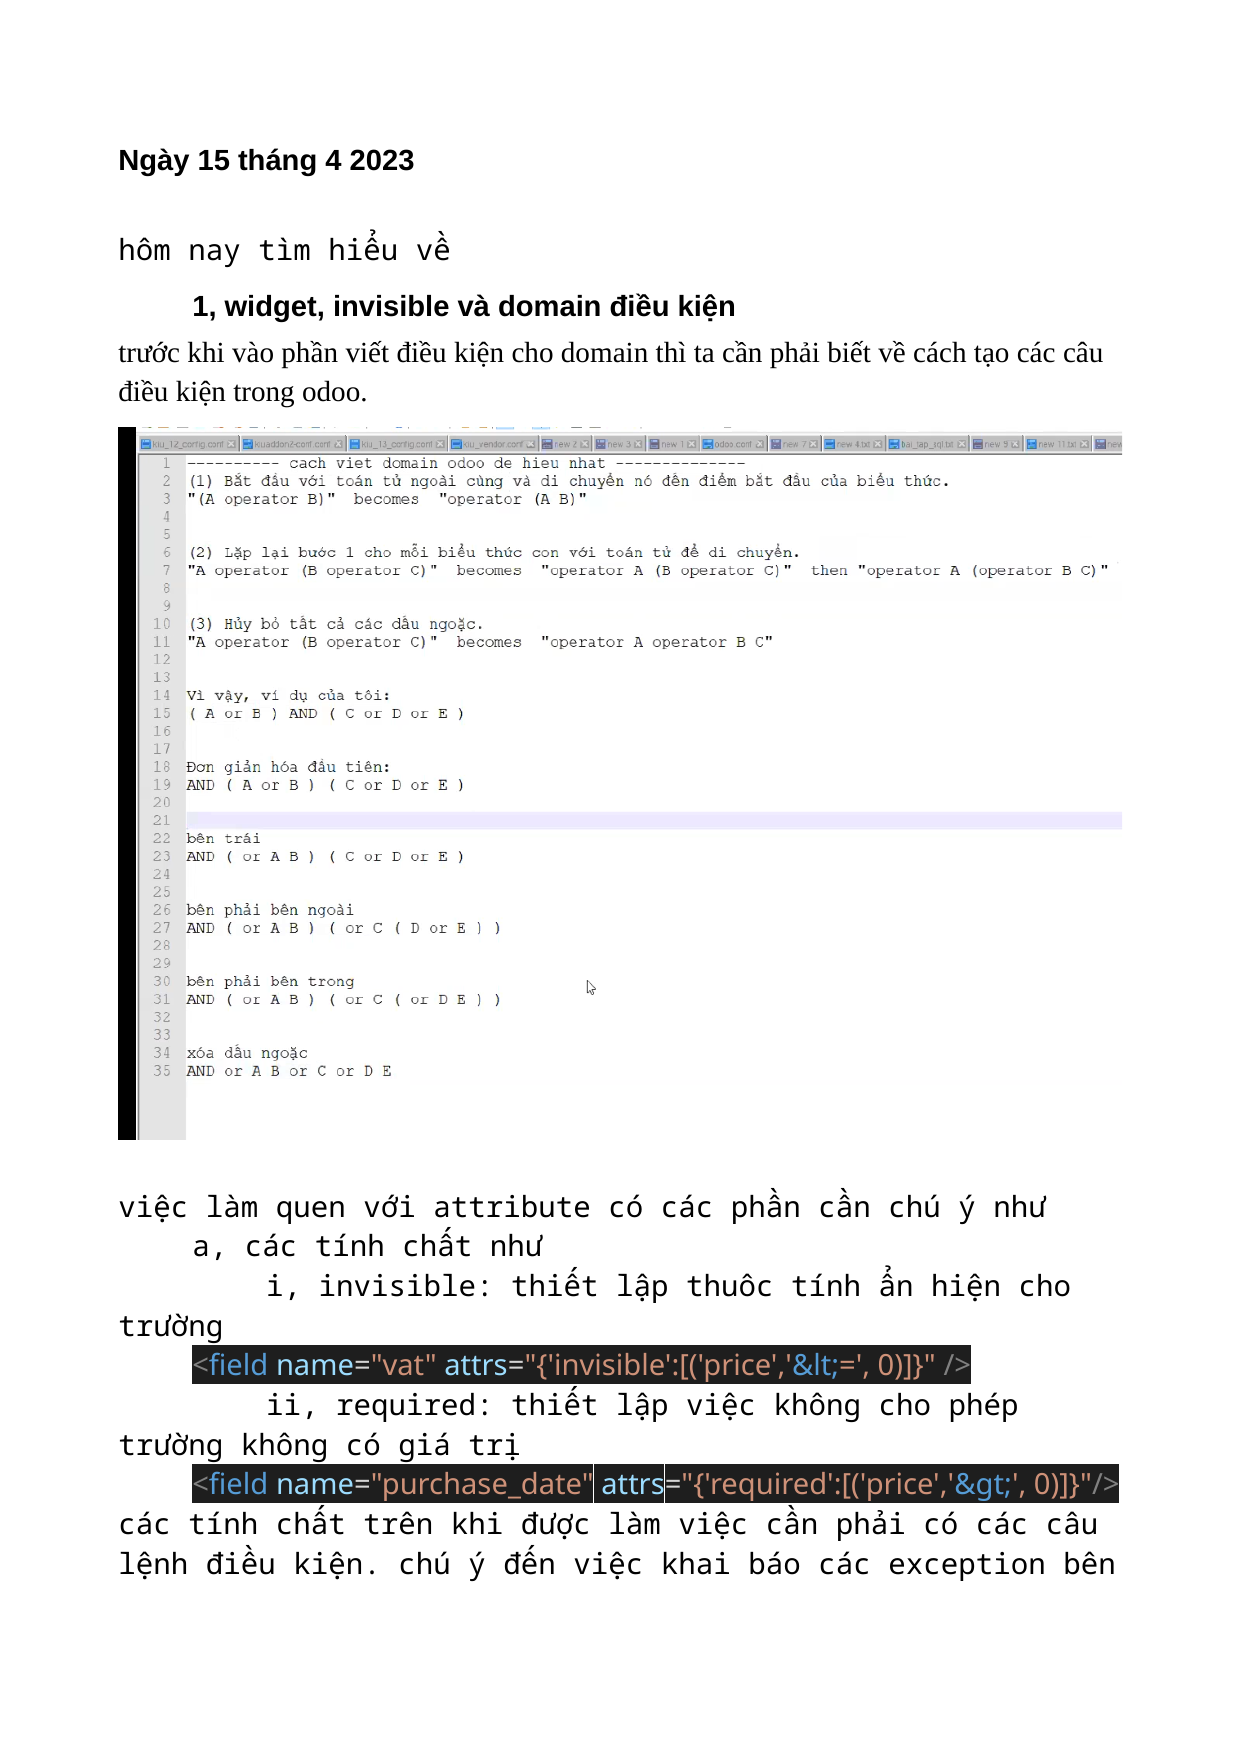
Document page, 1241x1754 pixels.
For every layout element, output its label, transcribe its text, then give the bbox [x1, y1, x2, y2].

text các tính chất trên khi được làm việc cần phải có các câu lệnh điều kiện. chú ý đến việc khai báo các exception bên [118, 1503, 1122, 1583]
text <field name="vat" attrs="{'invisible':[('price','&lt;=', 0)]}" /> [118, 1344, 1122, 1384]
text i, invisible: thiết lập thuôc tính ẩn hiện cho trường [118, 1265, 1122, 1344]
subtitle 1, widget, invisible và domain điều kiện [118, 289, 1122, 323]
picture [118, 427, 1123, 1140]
text hôm nay tìm hiểu về [118, 229, 1122, 268]
text ii, required: thiết lập việc không cho phép trường không có giá trị [118, 1384, 1122, 1464]
text a, các tính chất như [118, 1226, 1122, 1265]
text việc làm quen với attribute có các phần cần chú ý như [118, 1186, 1122, 1226]
text <field name="purchase_date" attrs="{'required':[('price','&gt;', 0)]}"/> [118, 1464, 1122, 1503]
subtitle Ngày 15 tháng 4 2023 [118, 143, 1122, 177]
text trước khi vào phần viết điều kiện cho domain thì ta cần phải biết về cách tạo các câu điều kiện trong odoo. [118, 335, 1122, 407]
